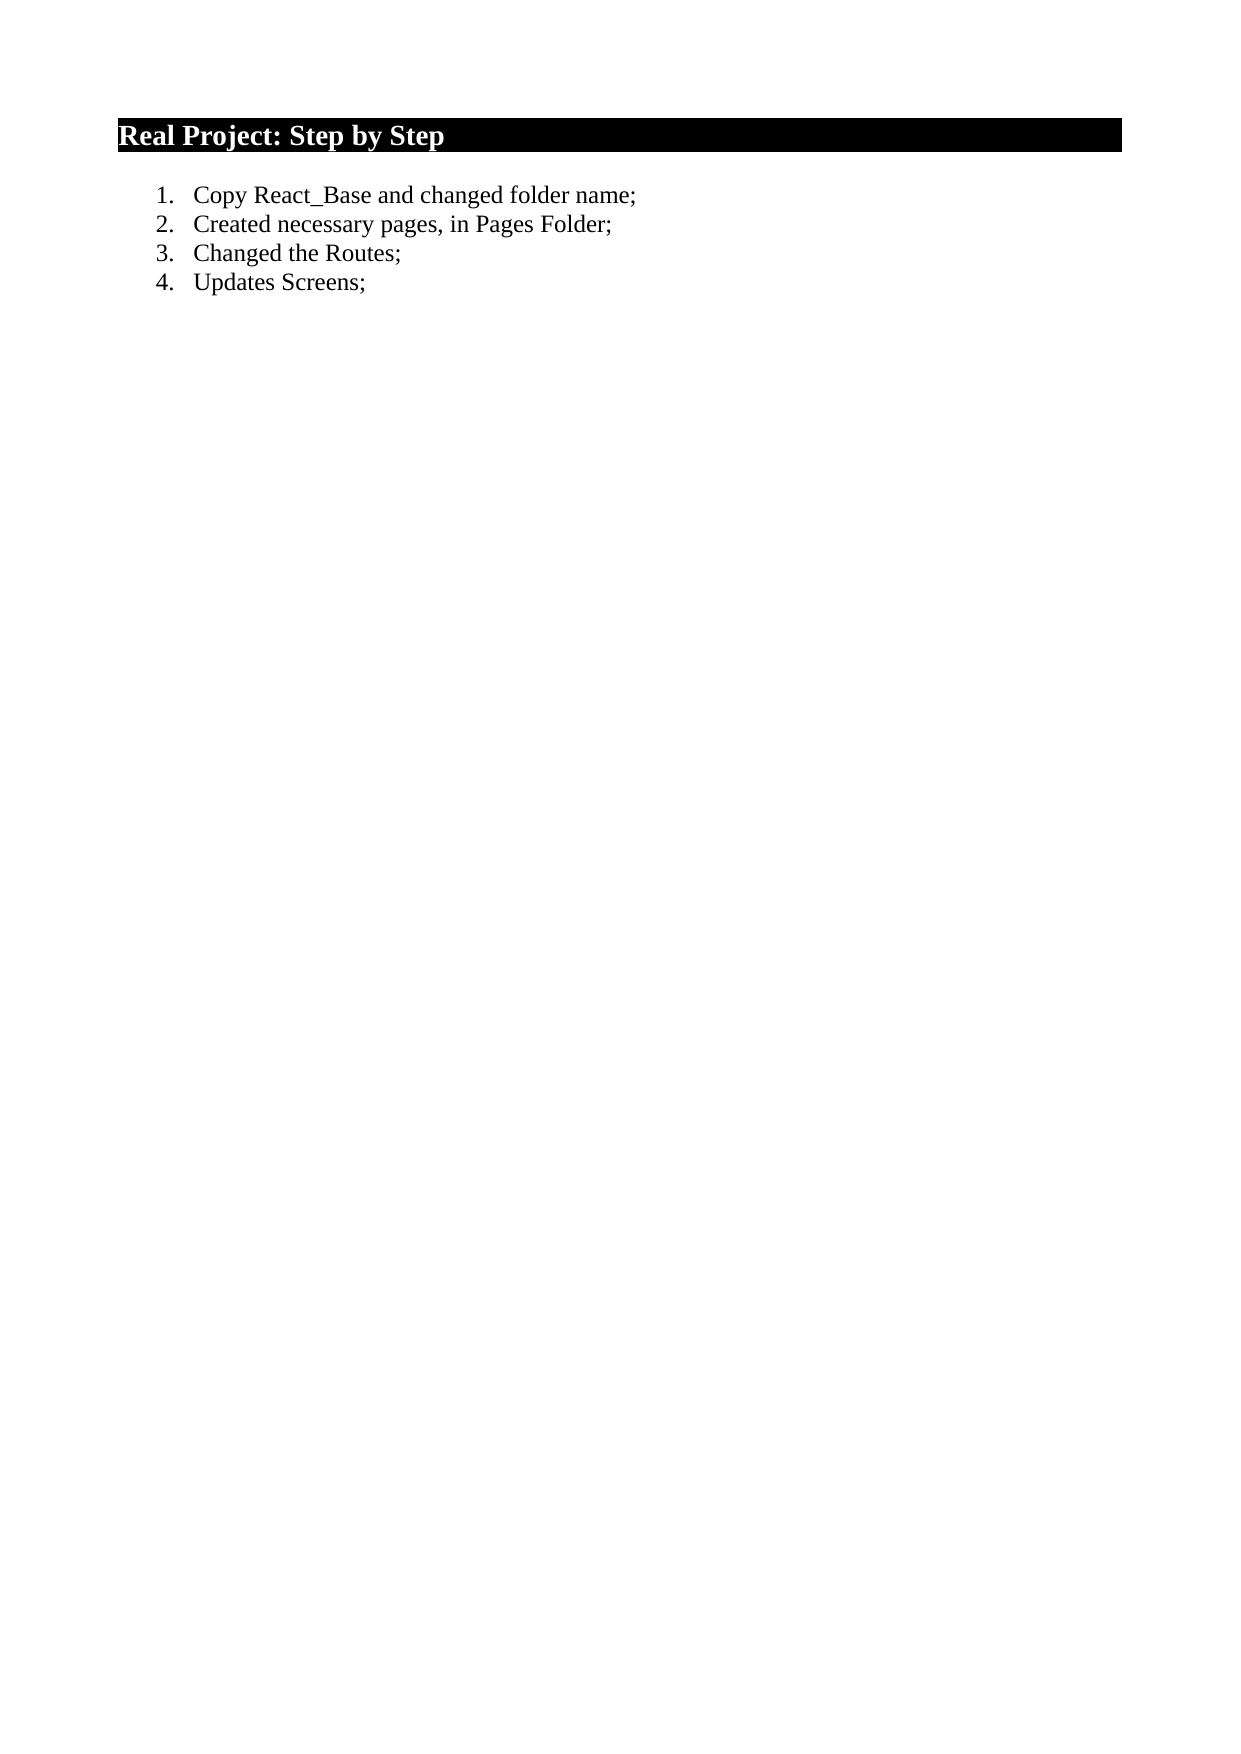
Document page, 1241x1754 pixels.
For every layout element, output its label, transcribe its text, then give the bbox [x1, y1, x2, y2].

list Updates Screens; [156, 267, 1122, 295]
list Created necessary pages, in Pages Folder; [156, 209, 1122, 238]
text Real Project: Step by Step [118, 118, 1122, 152]
list Copy React_Base and changed folder name; [156, 180, 1122, 209]
list Changed the Routes; [156, 238, 1122, 267]
